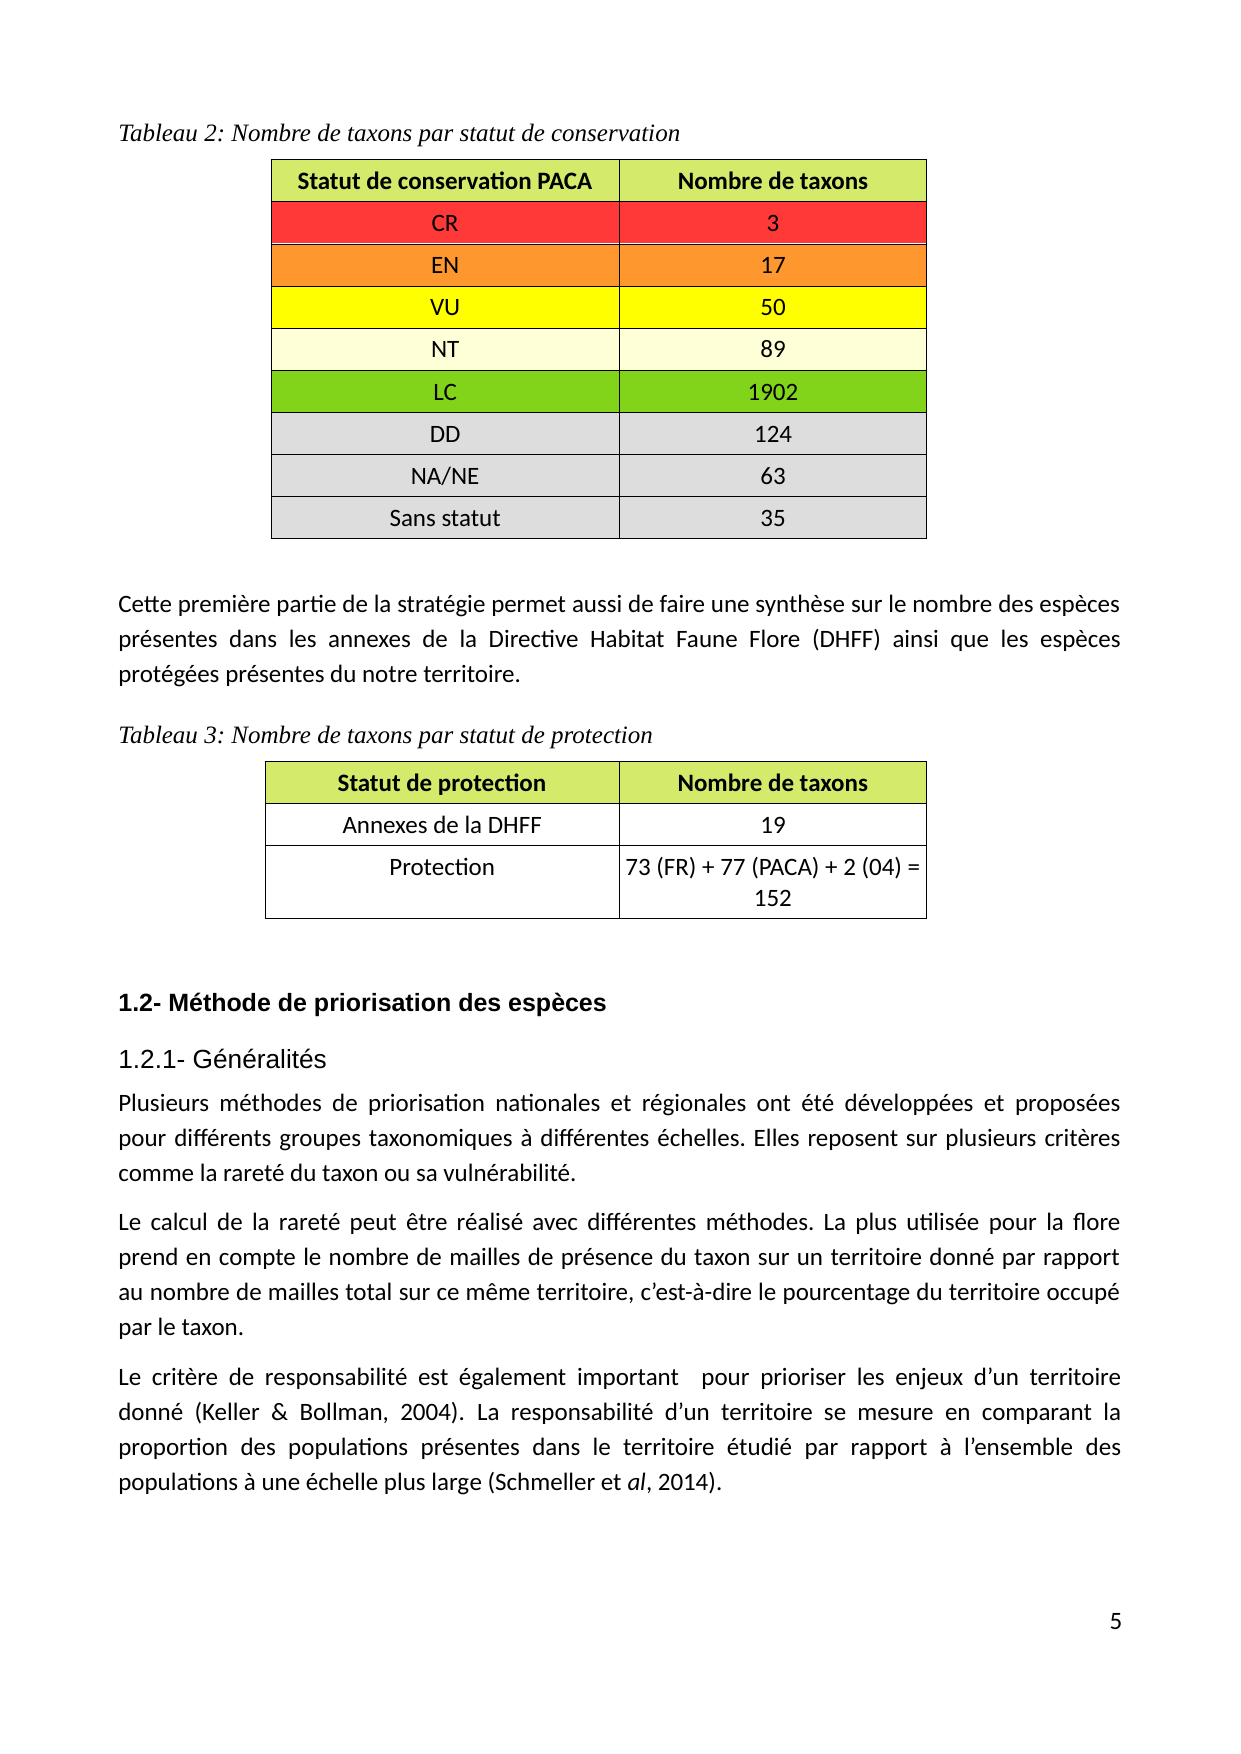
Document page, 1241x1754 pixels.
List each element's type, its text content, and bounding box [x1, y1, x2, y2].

table_cell Protection [266, 846, 619, 918]
table_cell 63 [620, 455, 926, 496]
table_cell 19 [620, 804, 926, 845]
table_header Nombre de taxons [620, 160, 926, 201]
table_cell 50 [620, 287, 926, 328]
text Cette première partie de la stratégie permet aussi de faire une synthèse sur le nombre des espèces présentes dans les annexes de la Directive Habitat Faune Flore (DHFF) ainsi que les espèces protégées présentes du notre territoire. [118, 588, 1122, 688]
table_cell 17 [620, 245, 926, 286]
table_cell Sans statut [272, 497, 619, 538]
table_cell VU [272, 287, 619, 328]
table_cell Annexes de la DHFF [266, 804, 619, 845]
text Tableau 2: Nombre de taxons par statut de conservation [118, 118, 1122, 147]
text Le critère de responsabilité est également important pour prioriser les enjeux d’un territoire donné (Keller & Bollman, 2004). La responsabilité d’un territoire se mesure en comparant la proportion des populations présentes dans le territoire étudié par rapport à l’ensemble des populations à une échelle plus large (Schmeller et al, 2014). [118, 1361, 1122, 1497]
text Le calcul de la rareté peut être réalisé avec différentes méthodes. La plus utilisée pour la flore prend en compte le nombre de mailles de présence du taxon sur un territoire donné par rapport au nombre de mailles total sur ce même territoire, c’est-à-dire le pourcentage du territoire occupé par le taxon. [118, 1207, 1122, 1342]
table_cell 124 [620, 413, 926, 454]
text Plusieurs méthodes de priorisation nationales et régionales ont été développées et proposées pour différents groupes taxonomiques à différentes échelles. Elles reposent sur plusieurs critères comme la rareté du taxon ou sa vulnérabilité. [118, 1087, 1122, 1187]
table_cell NA/NE [272, 455, 619, 496]
table_cell LC [272, 371, 619, 412]
table_cell NT [272, 329, 619, 370]
table_cell 73 (FR) + 77 (PACA) + 2 (04) = 152 [620, 846, 926, 918]
table_cell CR [272, 202, 619, 243]
subtitle 1.2.1- Généralités [118, 1044, 1122, 1074]
table_cell DD [272, 413, 619, 454]
table_cell 89 [620, 329, 926, 370]
table_cell 35 [620, 497, 926, 538]
subtitle 1.2- Méthode de priorisation des espèces [118, 988, 1122, 1017]
table_cell 3 [620, 202, 926, 243]
table_header Statut de conservation PACA [272, 160, 619, 201]
table_cell EN [272, 245, 619, 286]
text Tableau 3: Nombre de taxons par statut de protection [118, 720, 1122, 749]
table_header Nombre de taxons [620, 762, 926, 803]
table_header Statut de protection [266, 762, 619, 803]
table_cell 1902 [620, 371, 926, 412]
